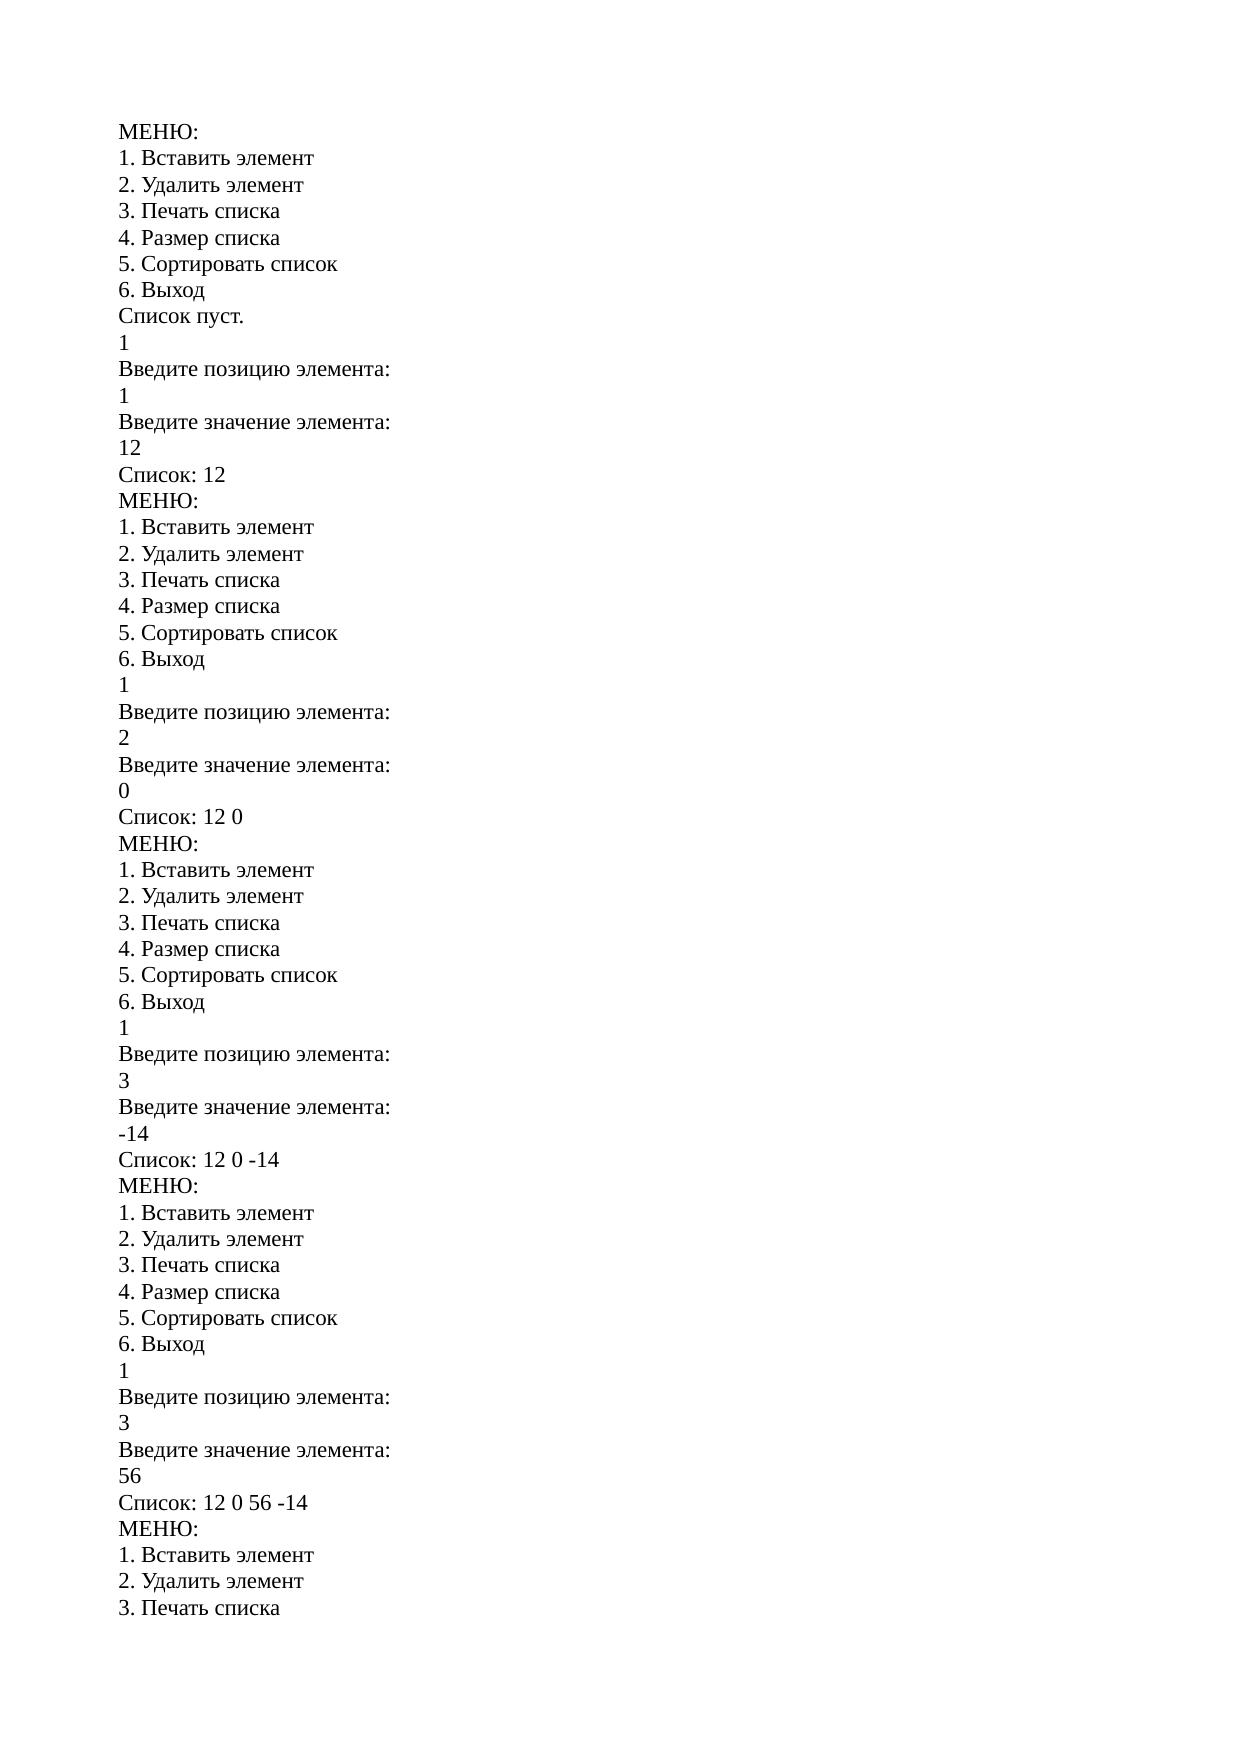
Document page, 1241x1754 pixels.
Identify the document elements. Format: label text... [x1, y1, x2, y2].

text Введите позицию элемента: [118, 698, 1122, 724]
text 6. Выход [118, 645, 1122, 672]
text 1. Вставить элемент [118, 856, 1122, 882]
text 1 [118, 672, 1122, 698]
text 6. Выход [118, 276, 1122, 303]
text 4. Размер списка [118, 1278, 1122, 1304]
text МЕНЮ: [118, 830, 1122, 856]
text -14 [118, 1119, 1122, 1146]
text 3. Печать списка [118, 197, 1122, 223]
text Список пуст. [118, 303, 1122, 329]
text Введите значение элемента: [118, 1093, 1122, 1119]
text 4. Размер списка [118, 592, 1122, 619]
text МЕНЮ: [118, 118, 1122, 144]
text 1. Вставить элемент [118, 513, 1122, 540]
text Введите позицию элемента: [118, 1041, 1122, 1067]
text 3. Печать списка [118, 566, 1122, 592]
text 3. Печать списка [118, 1251, 1122, 1278]
text 5. Сортировать список [118, 1304, 1122, 1330]
text 1 [118, 329, 1122, 355]
text Введите позицию элемента: [118, 1383, 1122, 1409]
text 3. Печать списка [118, 909, 1122, 935]
text 4. Размер списка [118, 935, 1122, 961]
text 2 [118, 724, 1122, 751]
text 1. Вставить элемент [118, 144, 1122, 171]
text 1 [118, 1014, 1122, 1041]
text 6. Выход [118, 988, 1122, 1014]
text МЕНЮ: [118, 487, 1122, 513]
text 1. Вставить элемент [118, 1199, 1122, 1225]
text 4. Размер списка [118, 223, 1122, 250]
text 1. Вставить элемент [118, 1541, 1122, 1568]
text 0 [118, 777, 1122, 803]
text 5. Сортировать список [118, 619, 1122, 645]
text Список: 12 0 56 -14 [118, 1488, 1122, 1515]
text 3. Печать списка [118, 1594, 1122, 1620]
text 2. Удалить элемент [118, 1225, 1122, 1251]
text Список: 12 [118, 461, 1122, 487]
text МЕНЮ: [118, 1515, 1122, 1541]
text 2. Удалить элемент [118, 882, 1122, 909]
text 3 [118, 1067, 1122, 1093]
text 5. Сортировать список [118, 250, 1122, 276]
text Введите значение элемента: [118, 751, 1122, 777]
text 5. Сортировать список [118, 961, 1122, 988]
text 2. Удалить элемент [118, 540, 1122, 566]
text 3 [118, 1409, 1122, 1436]
text 2. Удалить элемент [118, 1568, 1122, 1594]
text 12 [118, 434, 1122, 461]
text Введите позицию элемента: [118, 355, 1122, 382]
text Введите значение элемента: [118, 1436, 1122, 1462]
text 1 [118, 382, 1122, 408]
text Список: 12 0 [118, 803, 1122, 830]
text Список: 12 0 -14 [118, 1146, 1122, 1172]
text 2. Удалить элемент [118, 171, 1122, 197]
text МЕНЮ: [118, 1172, 1122, 1199]
text 6. Выход [118, 1330, 1122, 1357]
text Введите значение элемента: [118, 408, 1122, 434]
text 1 [118, 1357, 1122, 1383]
text 56 [118, 1462, 1122, 1488]
